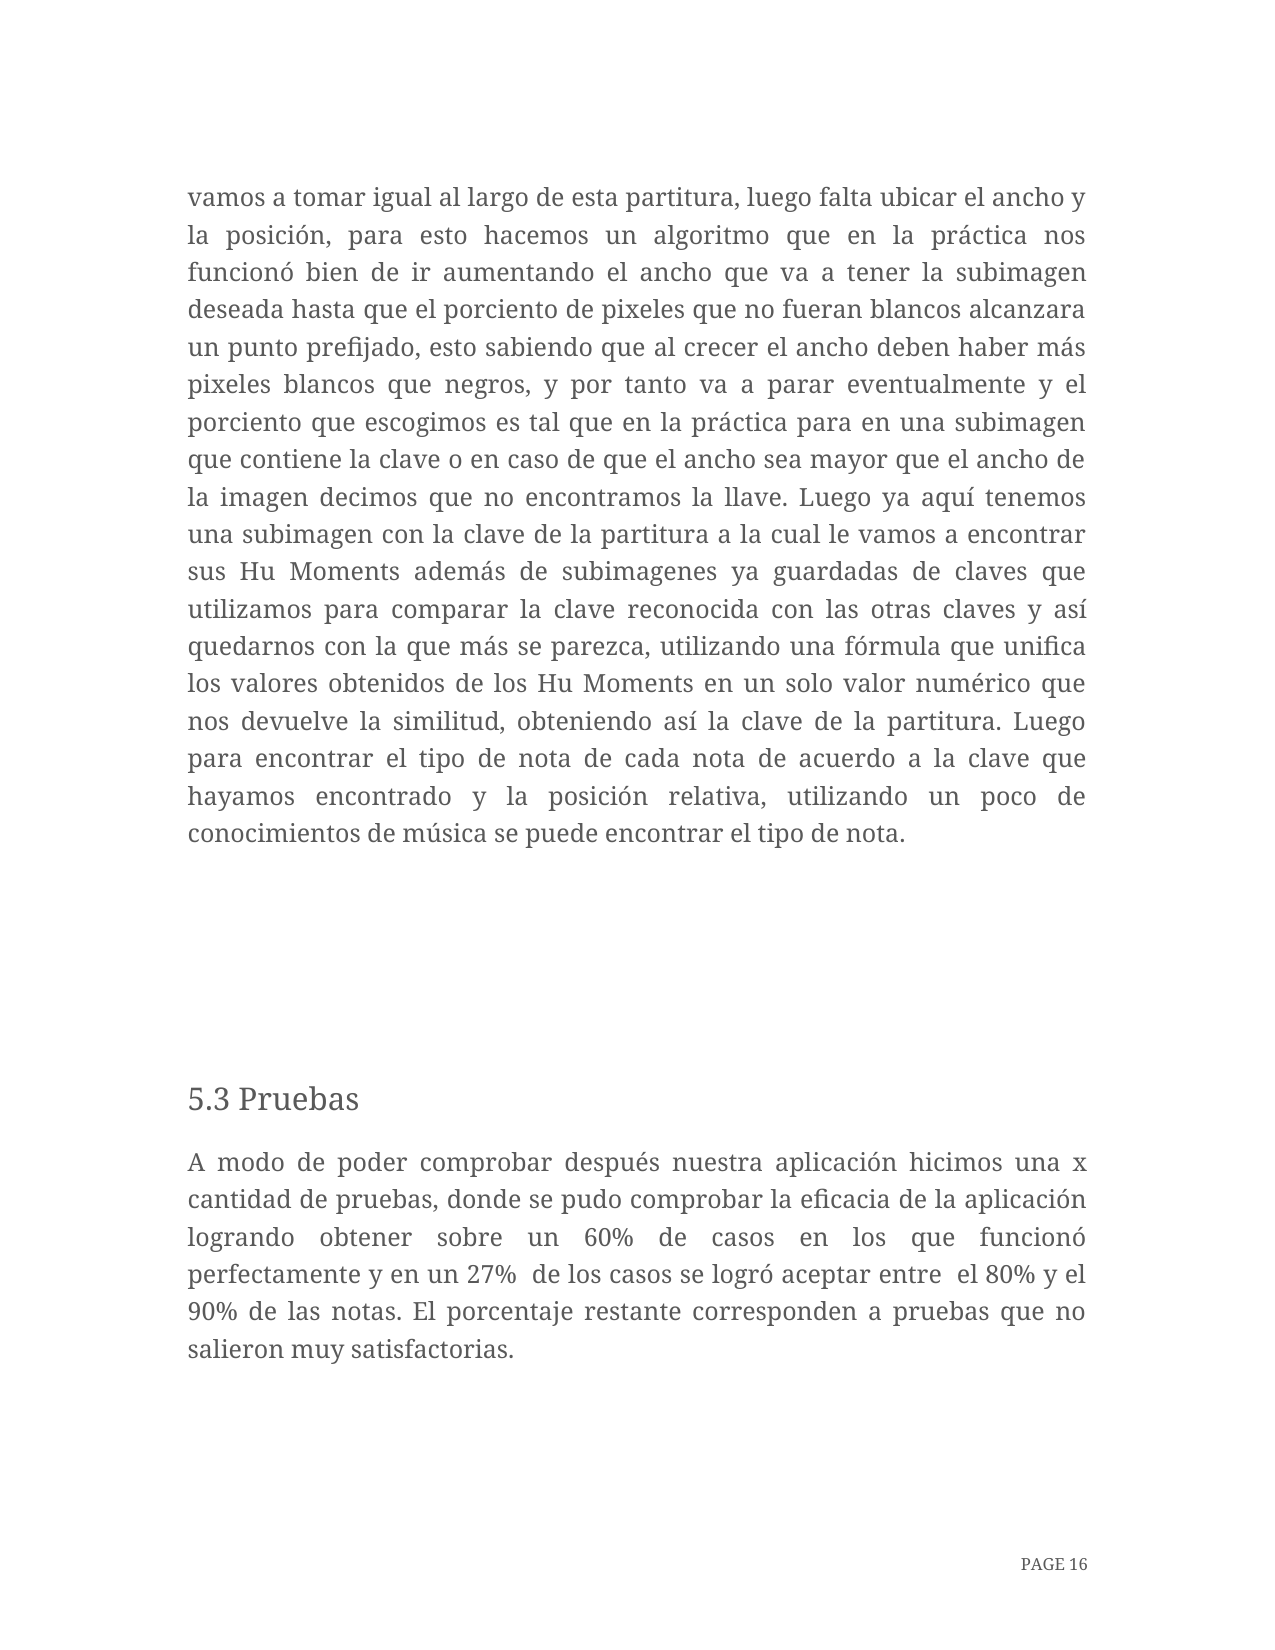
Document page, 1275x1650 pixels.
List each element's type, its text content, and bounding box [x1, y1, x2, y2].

text Ya aquí debido a las etapas anteriores tenemos ubicadas las partituras y las notas en la imagen, ahora tenemos que identificar la clave de la partitura. Para esto vamos a utilizar algo que es conocido como los Hu Moments, estos son valores que se le hayan a una imagen que cumplen con ser valores que son invariantes a la traslación, rotación y variación de escala. Esto nos es muy útil pues podemos comparar figuras que sean "similares" aunque estén trasladadas, rotadas o de distintas escalas y saber que tanto se parecen de acuerdo a estos Hu Moments. Explicando un poco estos se basan en donde es el valor de la imagen en el pixel [x, y], o sea itera por todos los pixeles multiplicándolos por sus coordenadas elevadas a la i y la j respectivamente. Por ejemplo Mi=0, j=0 en una imagen binaria es igual al área de puntos negros en a imagen. Luego de esto existe la definición de puntos centrales que es similar a la de M pero esta es invariante con respecto a la traslación. Los momentos centrales son las = donde X = Mi=1j=0/Mi=0j=0 y Y =Mi=0j=1/Mi=0j=0. Luego los Hu Moments son 7 combinaciones lineales de momentos centrales específicos que cumplen con las invariantes antes mencionadas. Lo malo de este método es que es muy sensible con respecto a ruido en la imagen. Ahora dado que sabemos la posición de la primera partitura y sabemos que la clave es el primer símbolo de esta partitura vamos a intentar sacar una subimagen que contenga idealmente solo a la clave. Para esto sabemos que la clave está contenida dentro de la partitura por tanto el largo de la subimagen lo vamos a tomar igual al largo de esta partitura, luego falta ubicar el ancho y la posición, para esto hacemos un algoritmo que en la práctica nos funcionó bien de ir aumentando el ancho que va a tener la subimagen deseada hasta que el porciento de pixeles que no fueran blancos alcanzara un punto prefijado, esto sabiendo que al crecer el ancho deben haber más pixeles blancos que negros, y por tanto va a parar eventualmente y el porciento que escogimos es tal que en la práctica para en una subimagen que contiene la clave o en caso de que el ancho sea mayor que el ancho de la imagen decimos que no encontramos la llave. Luego ya aquí tenemos una subimagen con la clave de la partitura a la cual le vamos a encontrar sus Hu Moments además de subimagenes ya guardadas de claves que utilizamos para comparar la clave reconocida con las otras claves y así quedarnos con la que más se parezca, utilizando una fórmula que unifica los valores obtenidos de los Hu Moments en un solo valor numérico que nos devuelve la similitud, obteniendo así la clave de la partitura. Luego para encontrar el tipo de nota de cada nota de acuerdo a la clave que hayamos encontrado y la posición relativa, utilizando un poco de conocimientos de música se puede encontrar el tipo de nota. [187, 180, 1087, 850]
text 5.3 Pruebas [187, 1077, 1087, 1119]
text A modo de poder comprobar después nuestra aplicación hicimos una x cantidad de pruebas, donde se pudo comprobar la eficacia de la aplicación logrando obtener sobre un 60% de casos en los que funcionó perfectamente y en un 27% de los casos se logró aceptar entre el 80% y el 90% de las notas. El porcentaje restante corresponden a pruebas que no salieron muy satisfactorias. [187, 1144, 1087, 1365]
